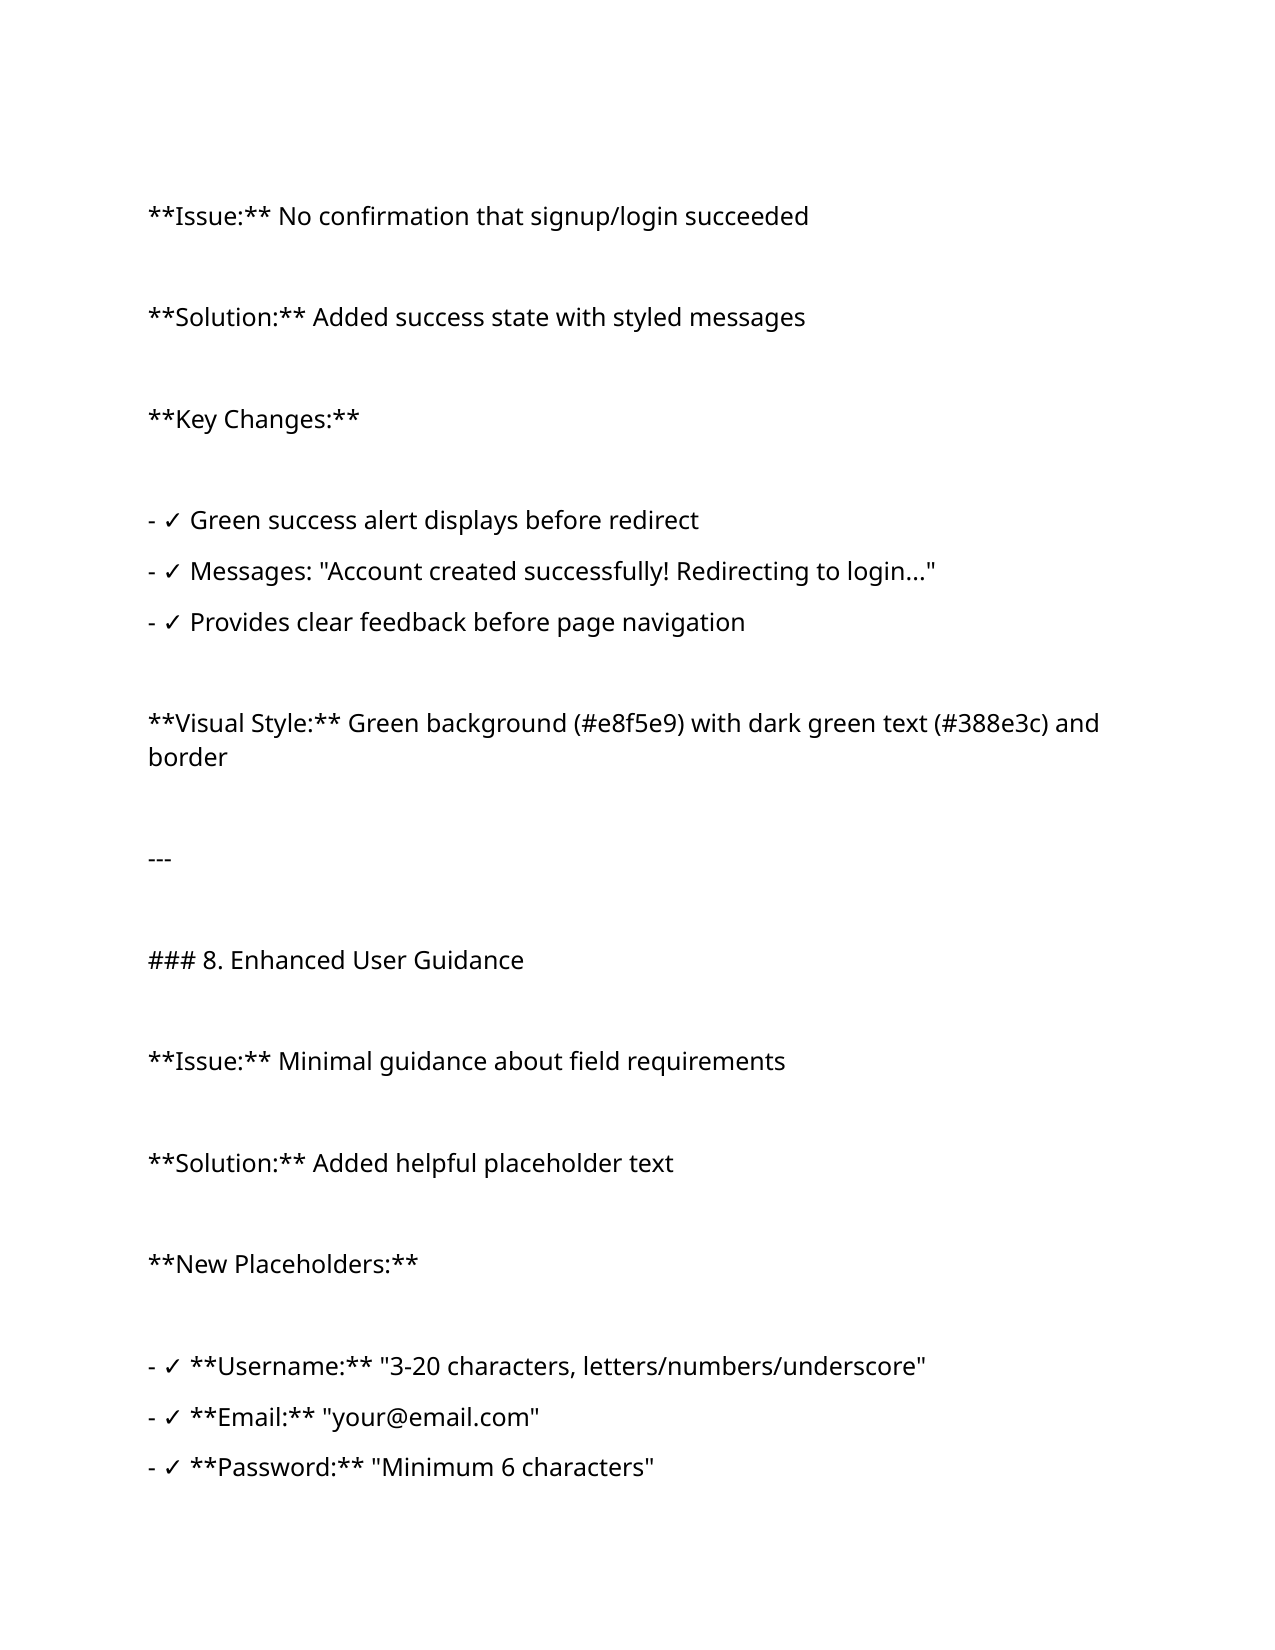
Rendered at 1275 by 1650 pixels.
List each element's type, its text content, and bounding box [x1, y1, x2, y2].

text **Solution:** Added helpful placeholder text [148, 1146, 1127, 1179]
text **Visual Style:** Green background (#e8f5e9) with dark green text (#388e3c) and border [148, 706, 1127, 774]
text **Issue:** Minimal guidance about field requirements [148, 1044, 1127, 1078]
text - ✓ Green success alert displays before redirect [148, 503, 1127, 537]
text --- [148, 841, 1127, 875]
text - ✓ Messages: "Account created successfully! Redirecting to login..." [148, 553, 1127, 587]
text - ✓ **Email:** "your@email.com" [148, 1399, 1127, 1433]
text **Solution:** Added success state with styled messages [148, 300, 1127, 334]
text ### 8. Enhanced User Guidance [148, 943, 1127, 977]
text **New Placeholders:** [148, 1247, 1127, 1281]
text - ✓ Provides clear feedback before page navigation [148, 604, 1127, 638]
text **Issue:** No confirmation that signup/login succeeded [148, 198, 1127, 232]
text **Key Changes:** [148, 401, 1127, 435]
text - ✓ **Password:** "Minimum 6 characters" [148, 1450, 1127, 1484]
text - ✓ **Username:** "3-20 characters, letters/numbers/underscore" [148, 1348, 1127, 1382]
